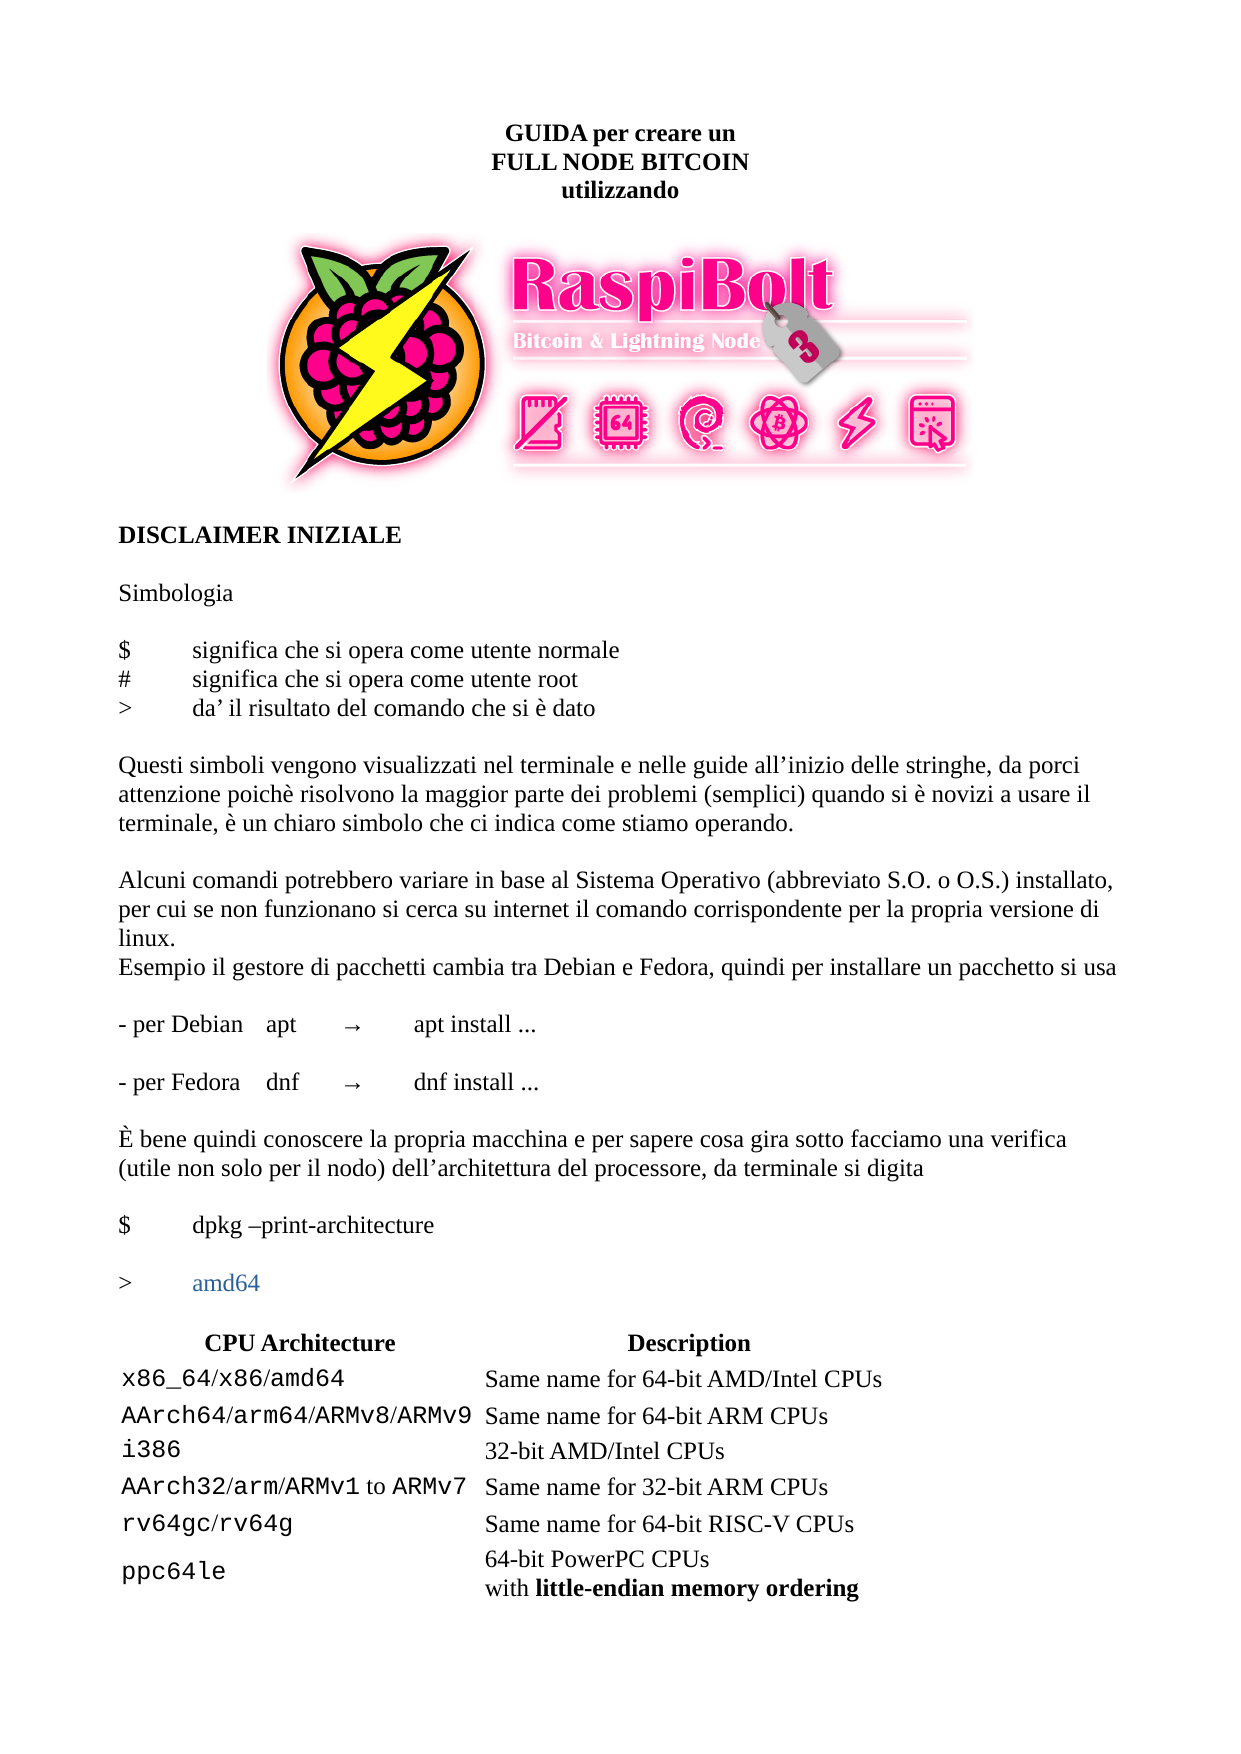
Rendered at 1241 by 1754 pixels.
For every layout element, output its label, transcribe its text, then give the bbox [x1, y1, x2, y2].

table_cell x86_64/x86/amd64 [118, 1360, 482, 1397]
text utilizzando [118, 176, 1122, 204]
text > amd64 [118, 1268, 1122, 1297]
text - per Debian apt → apt install ... [118, 1009, 1122, 1038]
text Questi simboli vengono visualizzati nel terminale e nelle guide all’inizio delle stringhe, da porci attenzione poichè risolvono la maggior parte dei problemi (semplici) quando si è novizi a usare il terminale, è un chiaro simbolo che ci indica come stiamo operando. [118, 751, 1122, 837]
table_header Description [482, 1326, 897, 1360]
text DISCLAIMER INIZIALE [118, 521, 1122, 549]
text Alcuni comandi potrebbero variare in base al Sistema Operativo (abbreviato S.O. o O.S.) installato, per cui se non funzionano si cerca su internet il comando corrispondente per la propria versione di linux. [118, 866, 1122, 952]
text Simbologia [118, 578, 1122, 607]
text Esempio il gestore di pacchetti cambia tra Debian e Fedora, quindi per installare un pacchetto si usa [118, 952, 1122, 981]
text - per Fedora dnf → dnf install ... [118, 1067, 1122, 1096]
table_cell rv64gc/rv64g [118, 1505, 482, 1541]
table_cell 32-bit AMD/Intel CPUs [482, 1434, 897, 1468]
table_cell Same name for 64-bit AMD/Intel CPUs [482, 1360, 897, 1397]
text # significa che si opera come utente root [118, 664, 1122, 693]
text $ dpkg –print-architecture [118, 1211, 1122, 1239]
table_cell i386 [118, 1434, 482, 1468]
text > da’ il risultato del comando che si è dato [118, 693, 1122, 722]
table_cell AArch64/arm64/ARMv8/ARMv9 [118, 1397, 482, 1433]
text $ significa che si opera come utente normale [118, 636, 1122, 664]
text FULL NODE BITCOIN [118, 147, 1122, 176]
table_cell Same name for 32-bit ARM CPUs [482, 1468, 897, 1505]
table_header CPU Architecture [118, 1326, 482, 1360]
table_cell ppc64le [118, 1541, 482, 1605]
table_cell 64-bit PowerPC CPUs with little-endian memory ordering [482, 1541, 897, 1605]
table_cell AArch32/arm/ARMv1 to ARMv7 [118, 1468, 482, 1505]
table_cell Same name for 64-bit RISC-V CPUs [482, 1505, 897, 1541]
text GUIDA per creare un [118, 118, 1122, 147]
table_cell Same name for 64-bit ARM CPUs [482, 1397, 897, 1433]
text È bene quindi conoscere la propria macchina e per sapere cosa gira sotto facciamo una verifica (utile non solo per il nodo) dell’architettura del processore, da terminale si digita [118, 1124, 1122, 1182]
